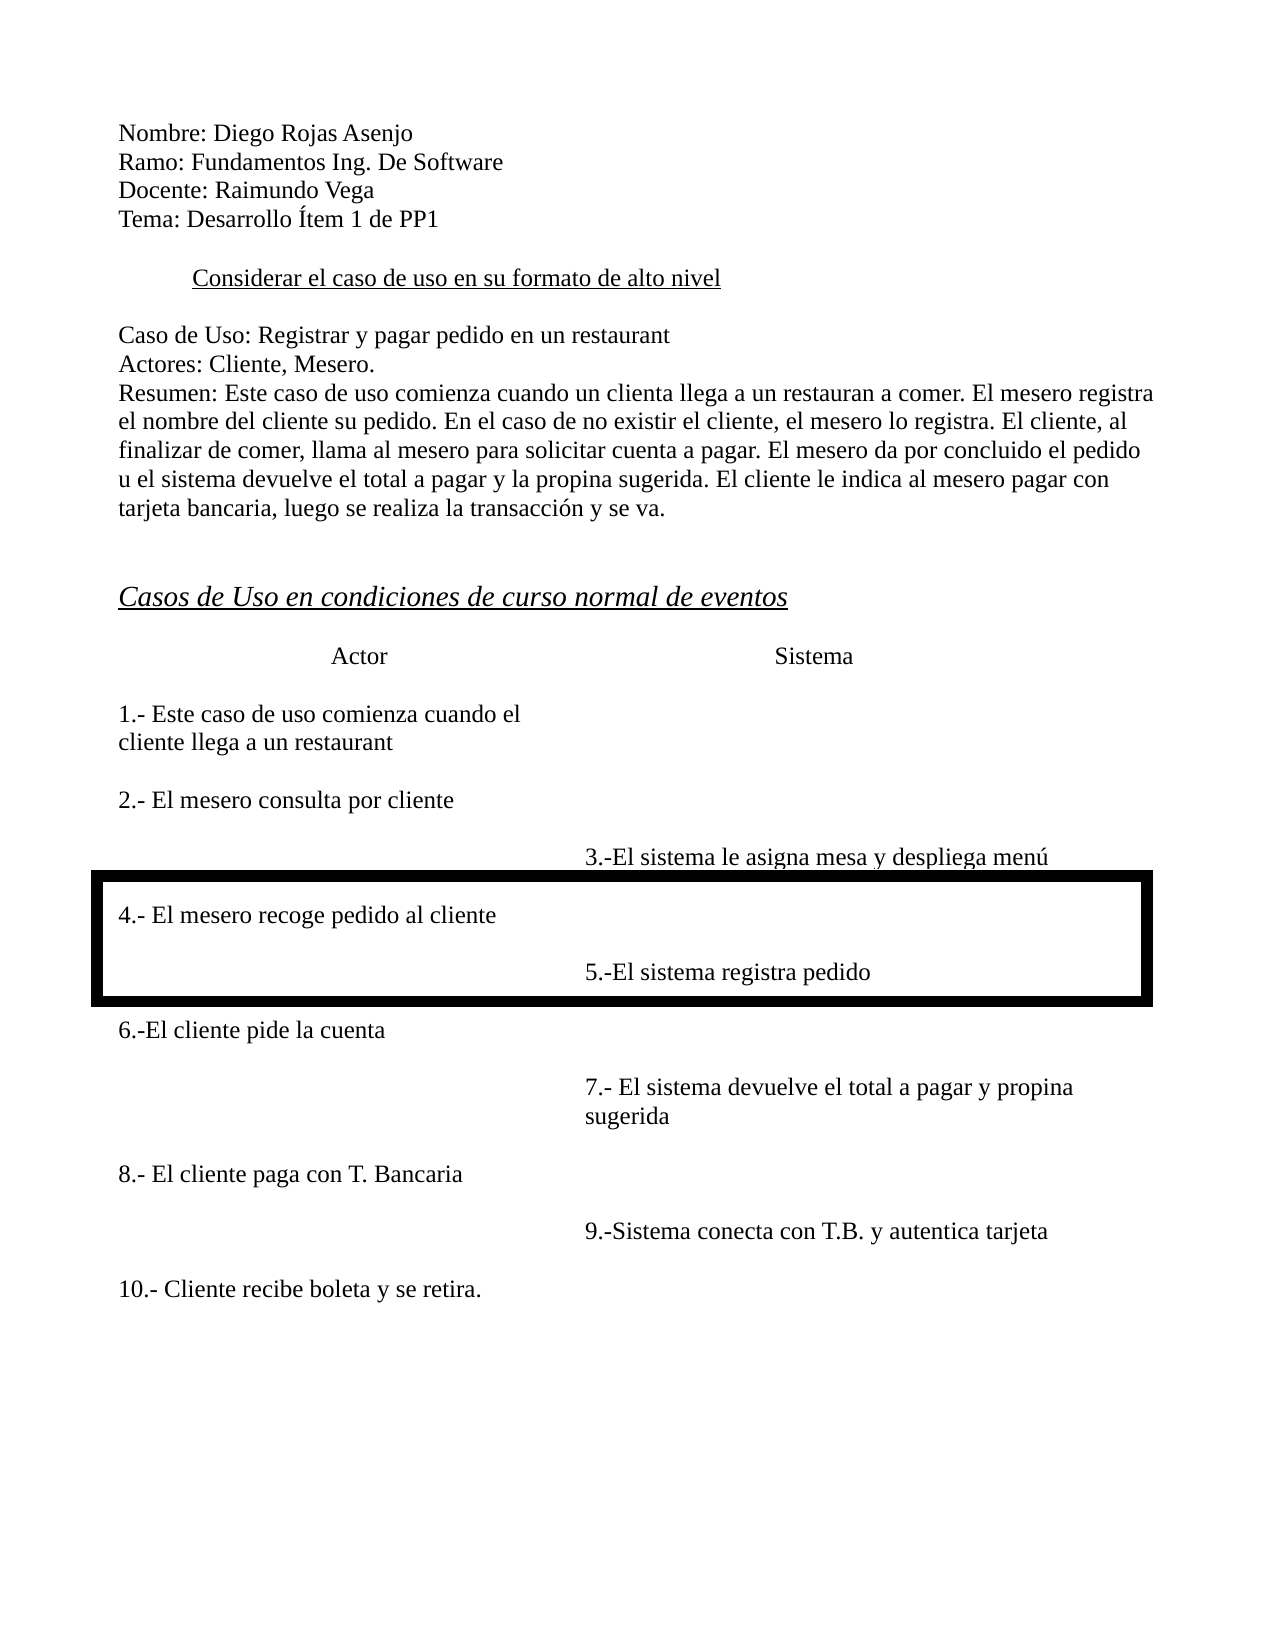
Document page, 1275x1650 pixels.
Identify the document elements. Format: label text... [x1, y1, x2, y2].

text 6.-El cliente pide la cuenta [118, 1015, 1157, 1044]
text Casos de Uso en condiciones de curso normal de eventos [118, 579, 1157, 612]
text 5.-El sistema registra pedido [118, 957, 1140, 986]
text 10.- Cliente recibe boleta y se retira. [118, 1274, 1157, 1302]
text Caso de Uso: Registrar y pagar pedido en un restaurant [118, 320, 1157, 349]
text Actores: Cliente, Mesero. [118, 349, 1157, 378]
text 7.- El sistema devuelve el total a pagar y propina sugerida [118, 1072, 1157, 1130]
text cliente llega a un restaurant [118, 727, 1157, 756]
text Considerar el caso de uso en su formato de alto nivel [118, 263, 1157, 291]
text 1.- Este caso de uso comienza cuando el [118, 699, 1157, 727]
text Resumen: Este caso de uso comienza cuando un clienta llega a un restauran a comer. El mesero registra el nombre del cliente su pedido. En el caso de no existir el cliente, el mesero lo registra. El cliente, al finalizar de comer, llama al mesero para solicitar cuenta a pagar. El mesero da por concluido el pedido u el sistema devuelve el total a pagar y la propina sugerida. El cliente le indica al mesero pagar con tarjeta bancaria, luego se realiza la transacción y se va. [118, 378, 1157, 521]
text 9.-Sistema conecta con T.B. y autentica tarjeta [118, 1216, 1157, 1245]
text 2.- El mesero consulta por cliente [118, 785, 1157, 814]
text 3.-El sistema le asigna mesa y despliega menú [118, 842, 1157, 871]
text Actor Sistema [118, 641, 1157, 670]
text 8.- El cliente paga con T. Bancaria [118, 1159, 1157, 1187]
text 4.- El mesero recoge pedido al cliente [118, 900, 1140, 929]
